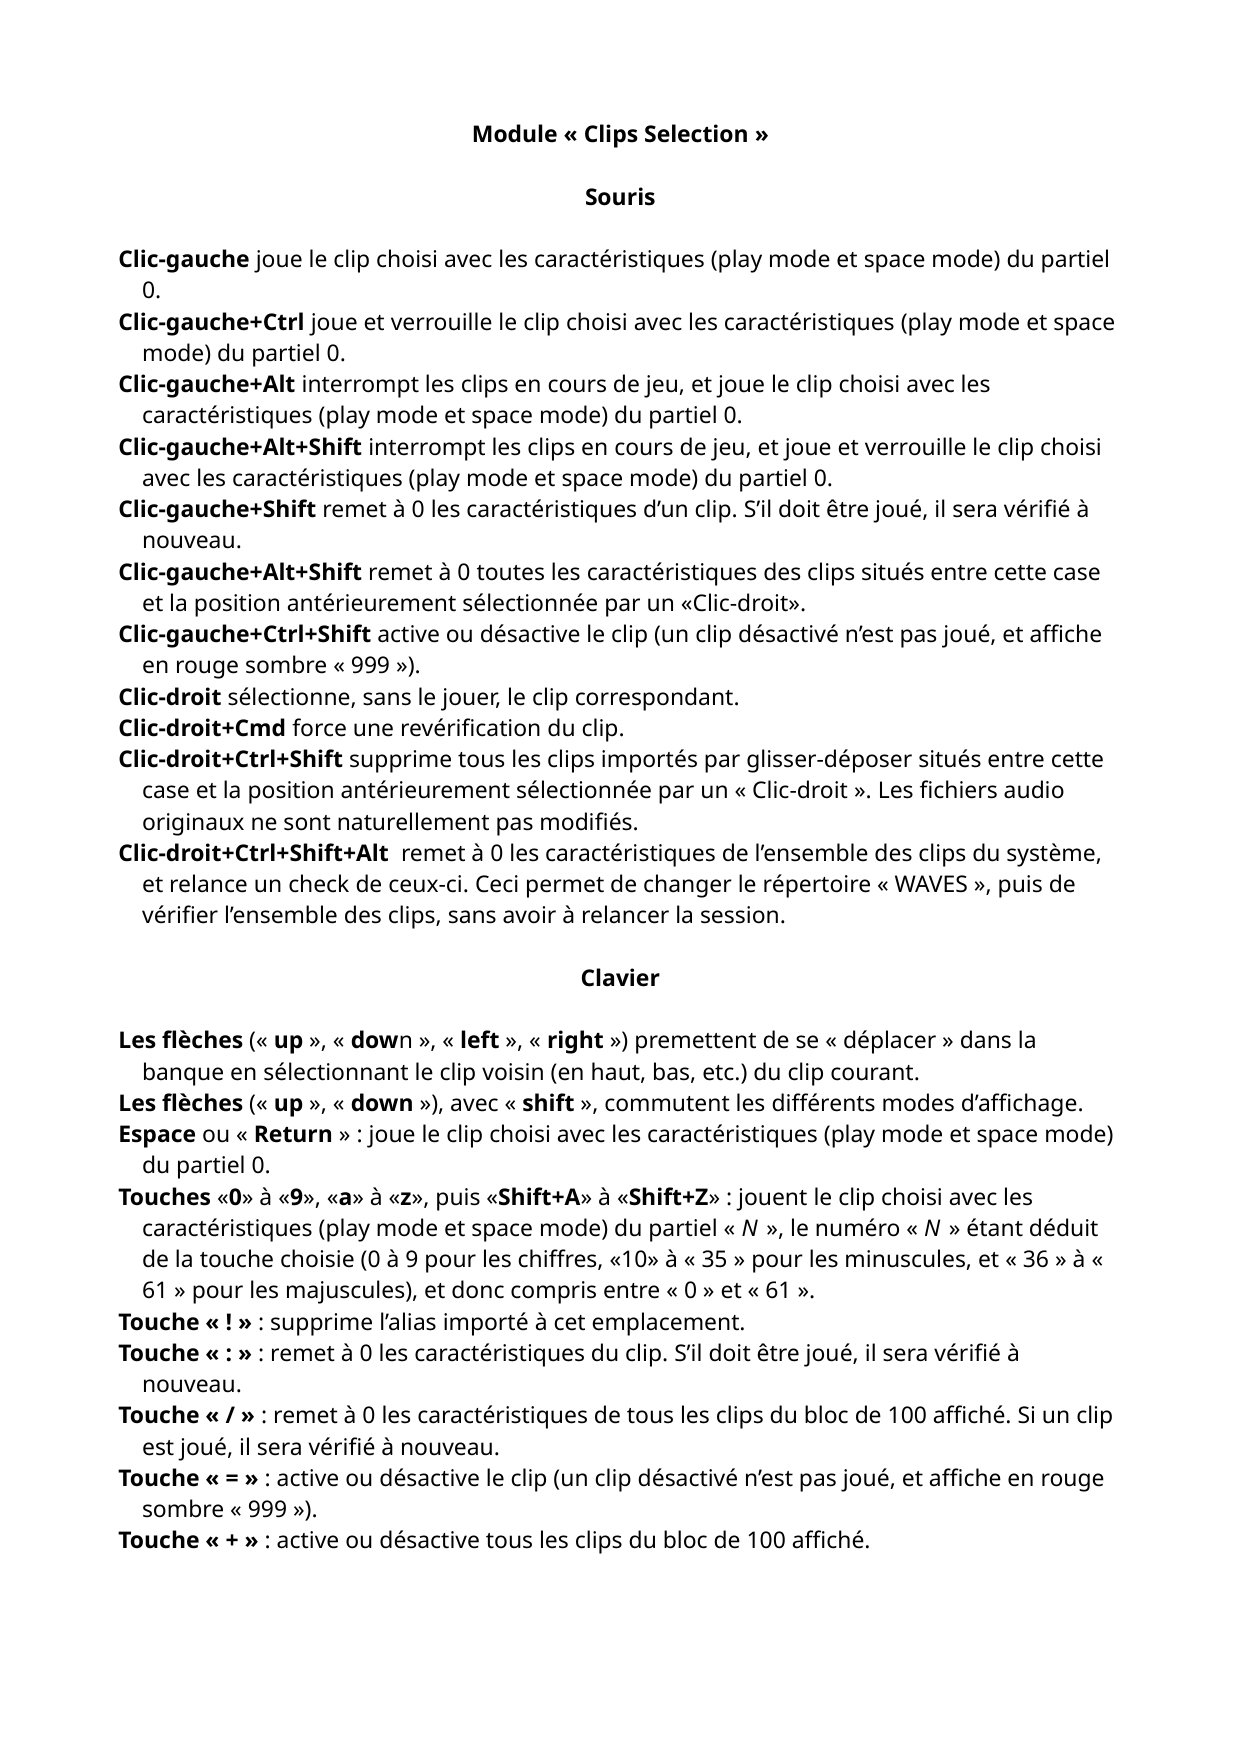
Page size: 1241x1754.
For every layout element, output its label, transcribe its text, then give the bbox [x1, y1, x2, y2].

text Souris [118, 181, 1122, 212]
text Clic-gauche joue le clip choisi avec les caractéristiques (play mode et space mode) du partiel 0. [118, 243, 1122, 306]
text Clic-gauche+Alt interrompt les clips en cours de jeu, et joue le clip choisi avec les caractéristiques (play mode et space mode) du partiel 0. [118, 368, 1122, 431]
text Clic-droit sélectionne, sans le jouer, le clip correspondant. [118, 681, 1122, 712]
text Touche « + » : active ou désactive tous les clips du bloc de 100 affiché. [118, 1524, 1122, 1556]
text Touche « = » : active ou désactive le clip (un clip désactivé n’est pas joué, et affiche en rouge sombre « 999 »). [118, 1462, 1122, 1524]
text Clic-gauche+Shift remet à 0 les caractéristiques d’un clip. S’il doit être joué, il sera vérifié à nouveau. [118, 493, 1122, 556]
text Espace ou « Return » : joue le clip choisi avec les caractéristiques (play mode et space mode) du partiel 0. [118, 1118, 1122, 1181]
text Touche « / » : remet à 0 les caractéristiques de tous les clips du bloc de 100 affiché. Si un clip est joué, il sera vérifié à nouveau. [118, 1399, 1122, 1462]
text Les flèches (« up », « down », « left », « right ») premettent de se « déplacer » dans la banque en sélectionnant le clip voisin (en haut, bas, etc.) du clip courant. [118, 1024, 1122, 1087]
text Touche « ! » : supprime l’alias importé à cet emplacement. [118, 1306, 1122, 1337]
text Les flèches (« up », « down »), avec « shift », commutent les différents modes d’affichage. [118, 1087, 1122, 1118]
text Clavier [118, 962, 1122, 993]
text Clic-droit+Ctrl+Shift+Alt remet à 0 les caractéristiques de l’ensemble des clips du système, et relance un check de ceux-ci. Ceci permet de changer le répertoire « WAVES », puis de vérifier l’ensemble des clips, sans avoir à relancer la session. [118, 837, 1122, 931]
text Clic-gauche+Ctrl+Shift active ou désactive le clip (un clip désactivé n’est pas joué, et affiche en rouge sombre « 999 »). [118, 618, 1122, 681]
text Clic-droit+Cmd force une revérification du clip. [118, 712, 1122, 743]
text Touche « : » : remet à 0 les caractéristiques du clip. S’il doit être joué, il sera vérifié à nouveau. [118, 1337, 1122, 1399]
text Clic-droit+Ctrl+Shift supprime tous les clips importés par glisser-déposer situés entre cette case et la position antérieurement sélectionnée par un « Clic-droit ». Les fichiers audio originaux ne sont naturellement pas modifiés. [118, 743, 1122, 837]
text Touches «0» à «9», «a» à «z», puis «Shift+A» à «Shift+Z» : jouent le clip choisi avec les caractéristiques (play mode et space mode) du partiel « N », le numéro « N » étant déduit de la touche choisie (0 à 9 pour les chiffres, «10» à « 35 » pour les minuscules, et « 36 » à « 61 » pour les majuscules), et donc compris entre « 0 » et « 61 ». [118, 1181, 1122, 1306]
text Clic-gauche+Ctrl joue et verrouille le clip choisi avec les caractéristiques (play mode et space mode) du partiel 0. [118, 306, 1122, 368]
text Clic-gauche+Alt+Shift interrompt les clips en cours de jeu, et joue et verrouille le clip choisi avec les caractéristiques (play mode et space mode) du partiel 0. [118, 431, 1122, 493]
text Clic-gauche+Alt+Shift remet à 0 toutes les caractéristiques des clips situés entre cette case et la position antérieurement sélectionnée par un «Clic-droit». [118, 556, 1122, 618]
text Module « Clips Selection » [118, 118, 1122, 149]
